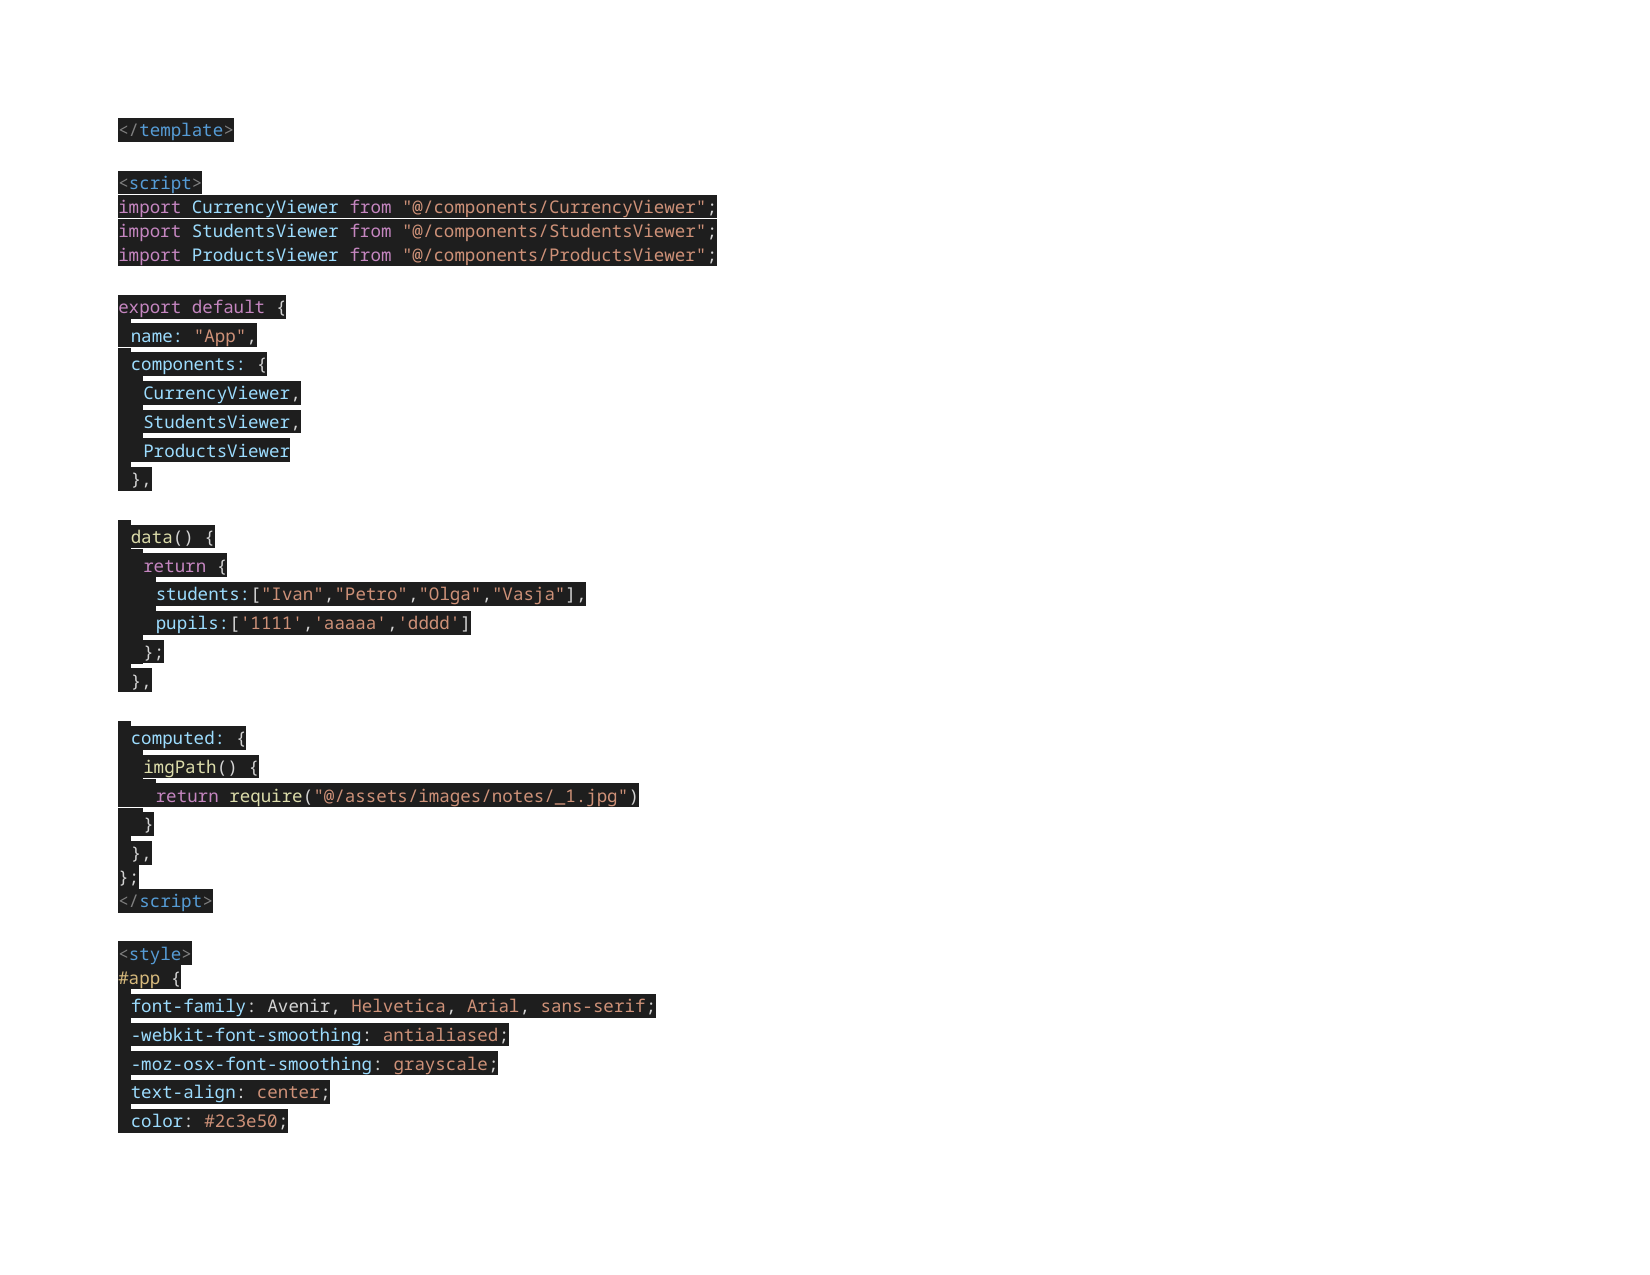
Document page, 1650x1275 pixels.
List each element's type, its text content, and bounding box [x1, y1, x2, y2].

text return require("@/assets/images/notes/_1.jpg") [118, 779, 1532, 807]
text }, [118, 836, 1532, 865]
text pupils:['1111','aaaaa','dddd'] [118, 606, 1532, 635]
text font-family: Avenir, Helvetica, Arial, sans-serif; [118, 989, 1532, 1018]
text <style> [118, 941, 1532, 965]
text export default { [118, 295, 1532, 319]
text </script> [118, 889, 1532, 913]
text import ProductsViewer from "@/components/ProductsViewer"; [118, 242, 1532, 266]
text computed: { [118, 721, 1532, 750]
text }; [118, 635, 1532, 664]
text import CurrencyViewer from "@/components/CurrencyViewer"; [118, 194, 1532, 218]
text data() { [118, 520, 1532, 549]
text <script> [118, 171, 1532, 194]
text return { [118, 549, 1532, 577]
text StudentsViewer, [118, 405, 1532, 434]
text }; [118, 865, 1532, 889]
text components: { [118, 347, 1532, 376]
text }, [118, 462, 1532, 491]
text #app { [118, 965, 1532, 989]
text color: #2c3e50; [118, 1104, 1532, 1133]
text text-align: center; [118, 1075, 1532, 1104]
text </template> [118, 118, 1532, 142]
text } [118, 807, 1532, 836]
text imgPath() { [118, 750, 1532, 779]
text name: "App", [118, 319, 1532, 347]
text }, [118, 664, 1532, 692]
text -webkit-font-smoothing: antialiased; [118, 1018, 1532, 1047]
text import StudentsViewer from "@/components/StudentsViewer"; [118, 218, 1532, 242]
text ProductsViewer [118, 434, 1532, 462]
text -moz-osx-font-smoothing: grayscale; [118, 1047, 1532, 1075]
text CurrencyViewer, [118, 376, 1532, 405]
text students:["Ivan","Petro","Olga","Vasja"], [118, 577, 1532, 606]
